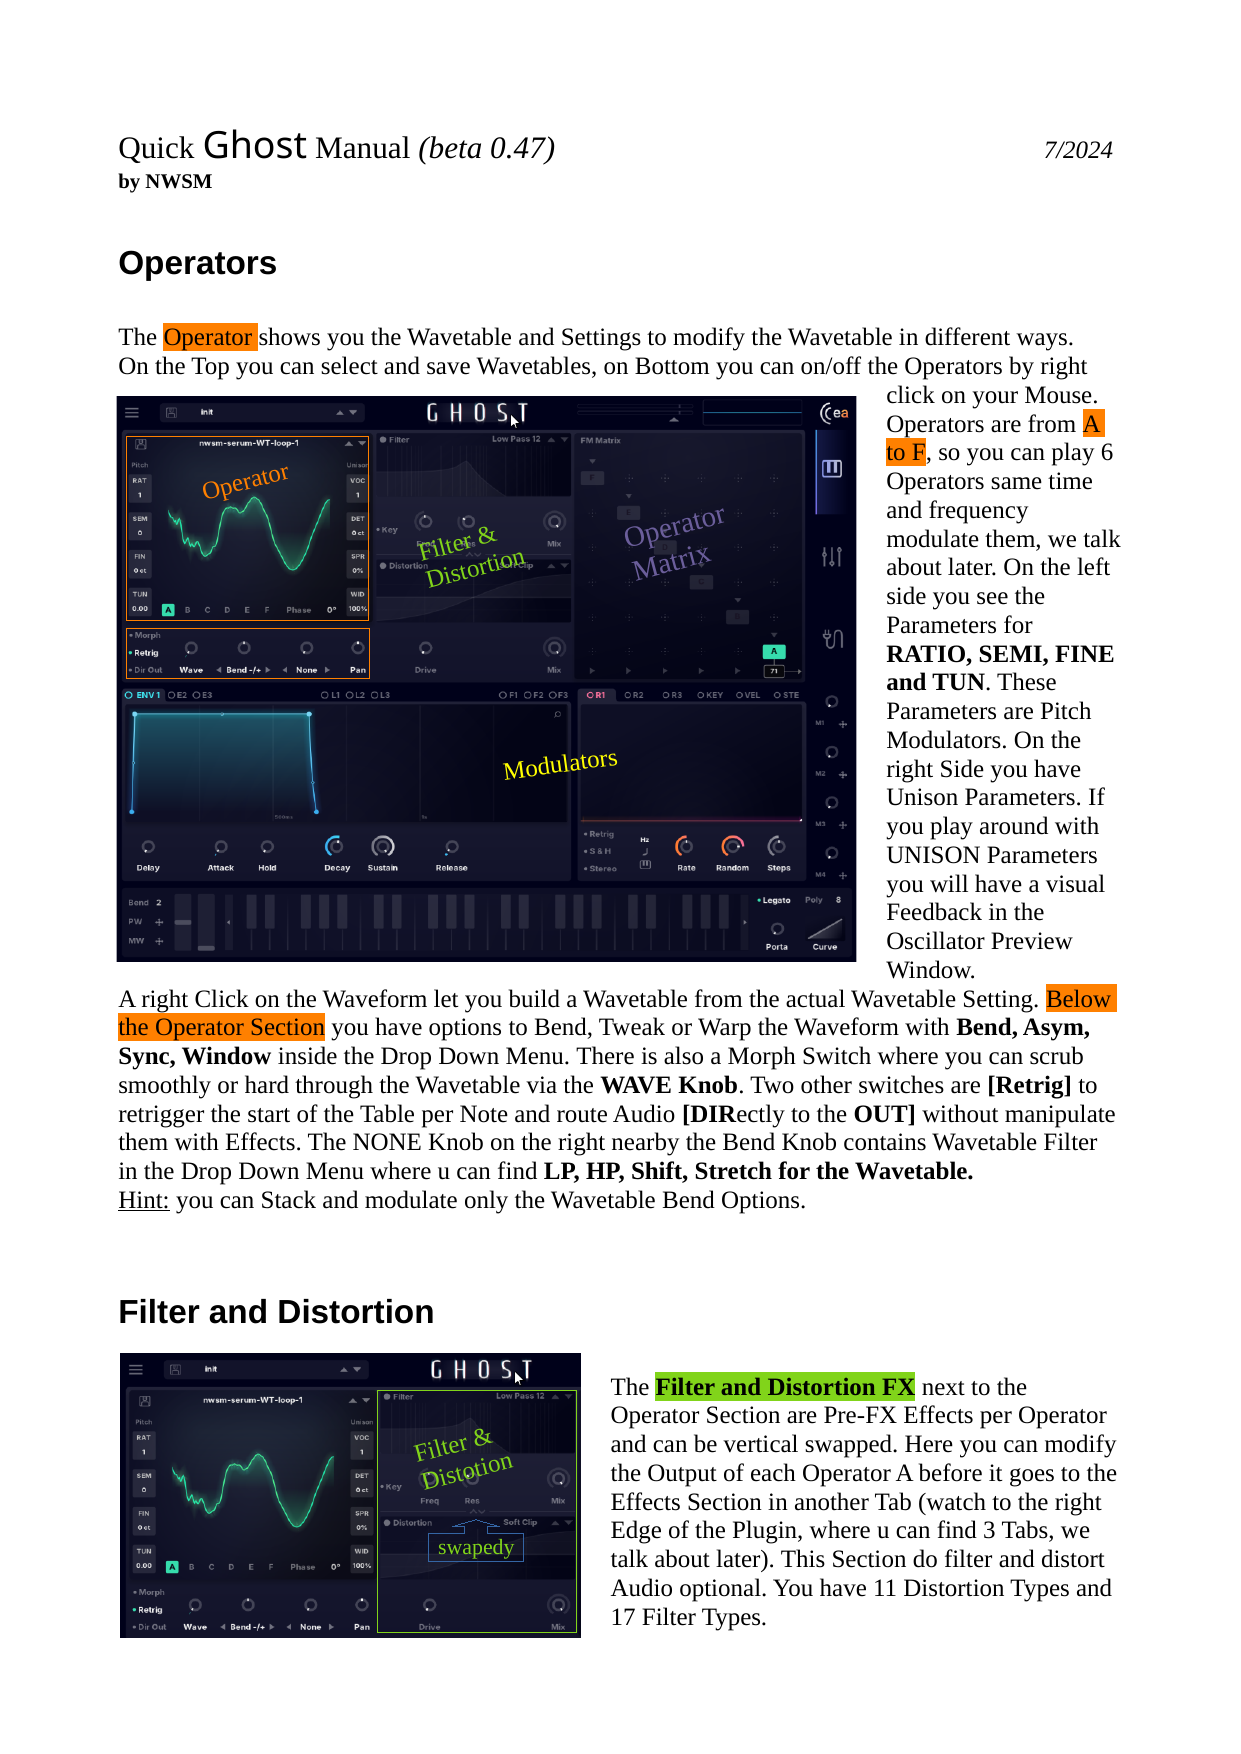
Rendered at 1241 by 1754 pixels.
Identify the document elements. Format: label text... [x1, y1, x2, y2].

text The Operator shows you the Wavetable and Settings to modify the Wavetable in different ways. [118, 322, 1122, 351]
text Quick Ghost Manual (beta 0.47) 7/2024 [118, 118, 1122, 169]
text A right Click on the Waveform let you build a Wavetable from the actual Wavetable Setting. Below the Operator Section you have options to Bend, Tweak or Warp the Waveform with Bend, Asym, Sync, Window inside the Drop Down Menu. There is also a Morph Switch where you can scrub smoothly or hard through the Wavetable via the WAVE Knob. Two other switches are [Retrig] to retrigger the start of the Table per Note and route Audio [DIRectly to the OUT] without manipulate them with Effects. The NONE Knob on the right nearby the Bend Knob contains Wavetable Filter in the Drop Down Menu where u can find LP, HP, Shift, Stretch for the Wavetable. [118, 869, 1122, 1185]
picture [378, 1416, 576, 1632]
text The Filter and Distortion FX next to the Operator Section are Pre-FX Effects per Operator and can be vertical swapped. Here you can modify the Output of each Operator A before it goes to the Effects Section in another Tab (watch to the right Edge of the Plugin, where u can find 3 Tabs, we talk about later). This Section do filter and distort Audio optional. You have 11 Distortion Types and 17 Filter Types. [118, 1372, 1122, 1602]
picture [153, 437, 368, 620]
subtitle Operators [118, 243, 1122, 281]
text Hint: you can Stack and modulate only the Wavetable Bend Options. [118, 1185, 1122, 1214]
picture [153, 424, 858, 963]
picture [207, 1416, 582, 1638]
picture [153, 629, 369, 678]
text On the Top you can select and save Wavetables, on Bottom you can on/off the Operators by right click on your Mouse. Operators are from A to F, so you can play 6 Operators same time and frequency modulate them, we talk about later. On the left side you see the Parameters for RATIO, SEMI, FINE and TUN. These Parameters are Pitch Modulators. On the right Side you have Unison Parameters. If you play around with UNISON Parameters you will have a visual Feedback in the Oscillator Preview Window. [118, 351, 1122, 869]
text by NWSM [118, 169, 1122, 193]
subtitle Filter and Distortion [118, 1292, 1122, 1331]
